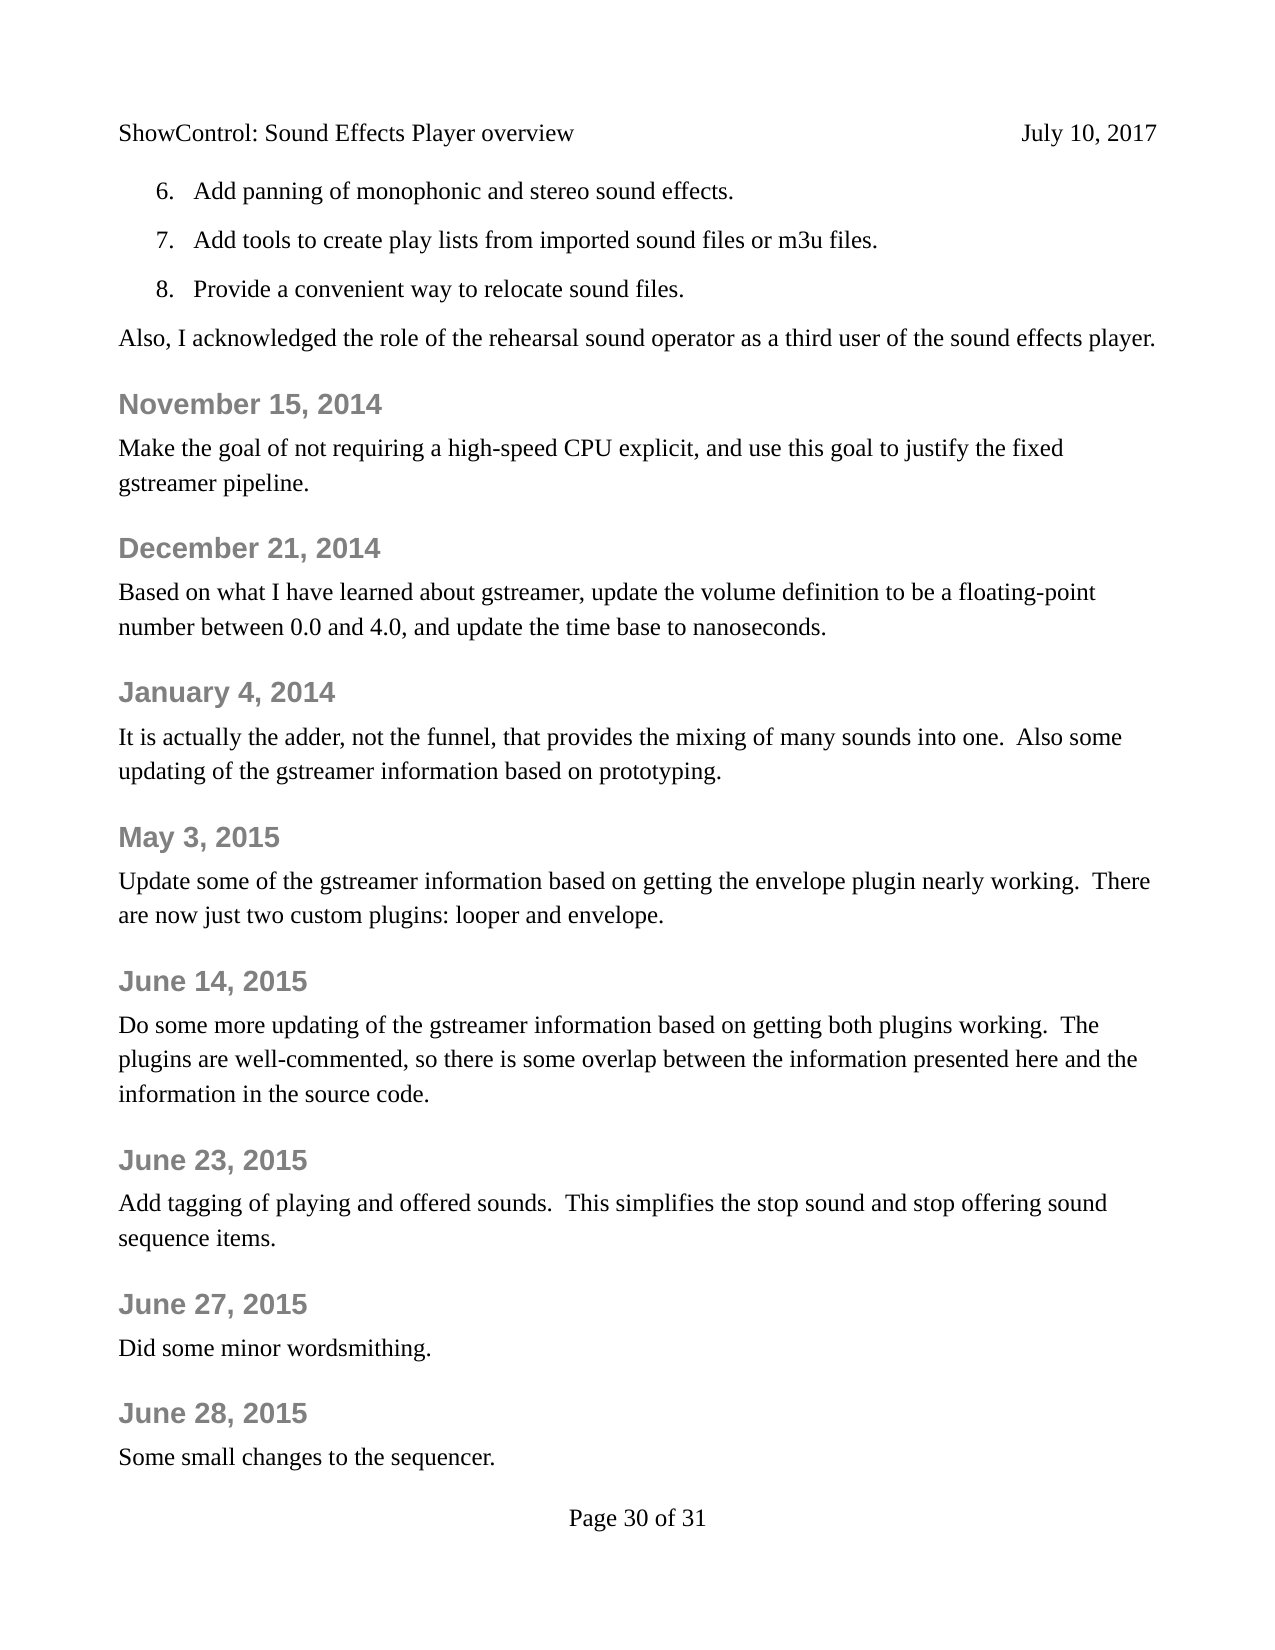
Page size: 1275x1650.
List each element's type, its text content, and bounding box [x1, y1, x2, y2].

text Also, I acknowledged the role of the rehearsal sound operator as a third user of the sound effects player. [118, 323, 1157, 352]
text It is actually the adder, not the funnel, that provides the mixing of many sounds into one. Also some updating of the gstreamer information based on prototyping. [118, 722, 1157, 785]
subtitle June 27, 2015 [118, 1287, 1157, 1320]
text Did some minor wordsmithing. [118, 1333, 1157, 1361]
subtitle January 4, 2014 [118, 676, 1157, 709]
text Do some more updating of the gstreamer information based on getting both plugins working. The plugins are well-commented, so there is some overlap between the information presented here and the information in the source code. [118, 1010, 1157, 1108]
list Add panning of monophonic and stereo sound effects. [156, 176, 1157, 205]
list Add tools to create play lists from imported sound files or m3u files. [156, 225, 1157, 254]
text Some small changes to the sequencer. [118, 1442, 1157, 1471]
text Update some of the gstreamer information based on getting the envelope plugin nearly working. There are now just two custom plugins: looper and envelope. [118, 866, 1157, 929]
subtitle June 28, 2015 [118, 1396, 1157, 1430]
text Add tagging of playing and offered sounds. This simplifies the stop sound and stop offering sound sequence items. [118, 1188, 1157, 1252]
list Provide a convenient way to relocate sound files. [156, 274, 1157, 303]
subtitle May 3, 2015 [118, 820, 1157, 853]
text Make the goal of not requiring a high-speed CPU explicit, and use this goal to justify the fixed gstreamer pipeline. [118, 433, 1157, 496]
subtitle December 21, 2014 [118, 531, 1157, 565]
text Based on what I have learned about gstreamer, update the volume definition to be a floating-point number between 0.0 and 4.0, and update the time base to nanoseconds. [118, 577, 1157, 641]
subtitle June 14, 2015 [118, 964, 1157, 997]
subtitle June 23, 2015 [118, 1142, 1157, 1176]
subtitle November 15, 2014 [118, 387, 1157, 421]
